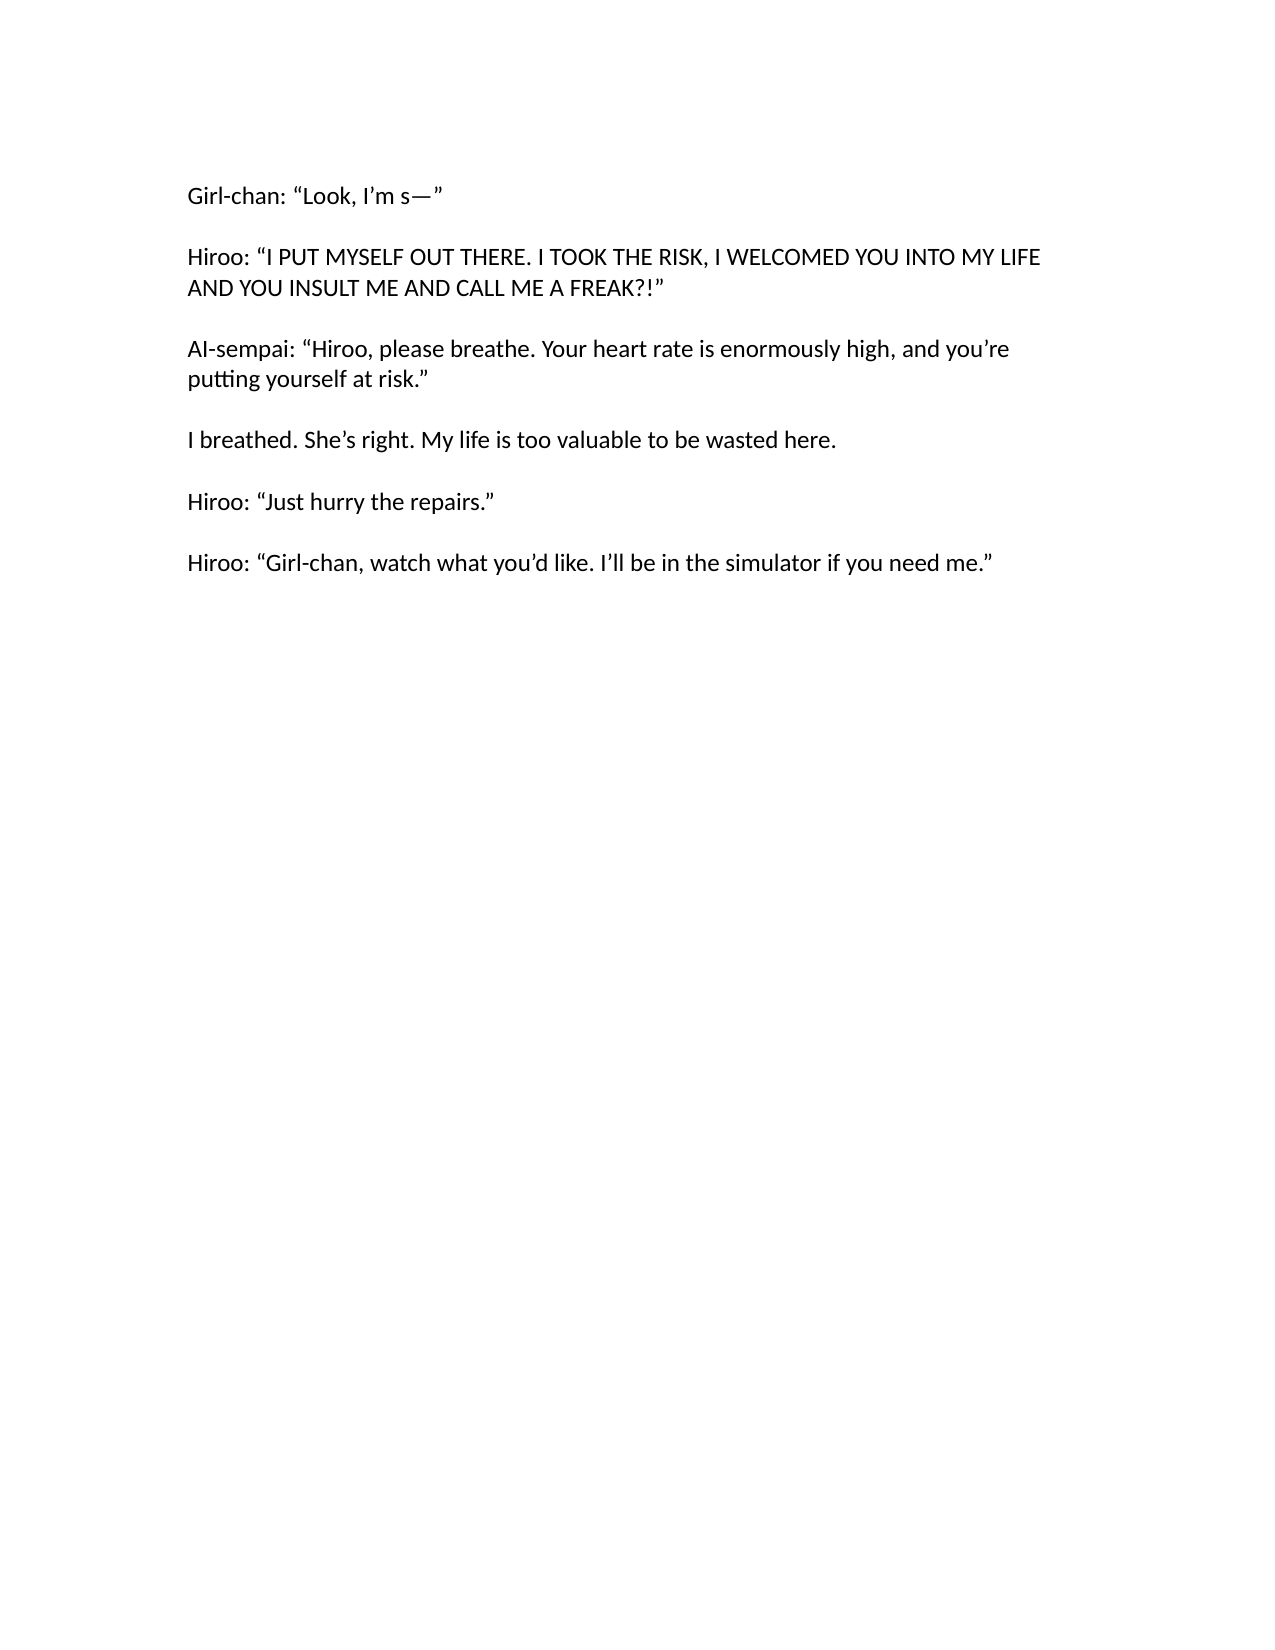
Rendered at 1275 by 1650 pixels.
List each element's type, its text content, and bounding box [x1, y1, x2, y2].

text Hiroo: “Girl-chan, watch what you’d like. I’ll be in the simulator if you need me.” [187, 547, 1087, 577]
text Hiroo: “I PUT MYSELF OUT THERE. I TOOK THE RISK, I WELCOMED YOU INTO MY LIFE AND YOU INSULT ME AND CALL ME A FREAK?!” [187, 242, 1087, 303]
text Girl-chan: “Look, I’m s—” [187, 181, 1087, 211]
text AI-sempai: “Hiroo, please breathe. Your heart rate is enormously high, and you’re putting yourself at risk.” [187, 333, 1087, 394]
text Hiroo: “Just hurry the repairs.” [187, 486, 1087, 516]
text I breathed. She’s right. My life is too valuable to be wasted here. [187, 425, 1087, 455]
